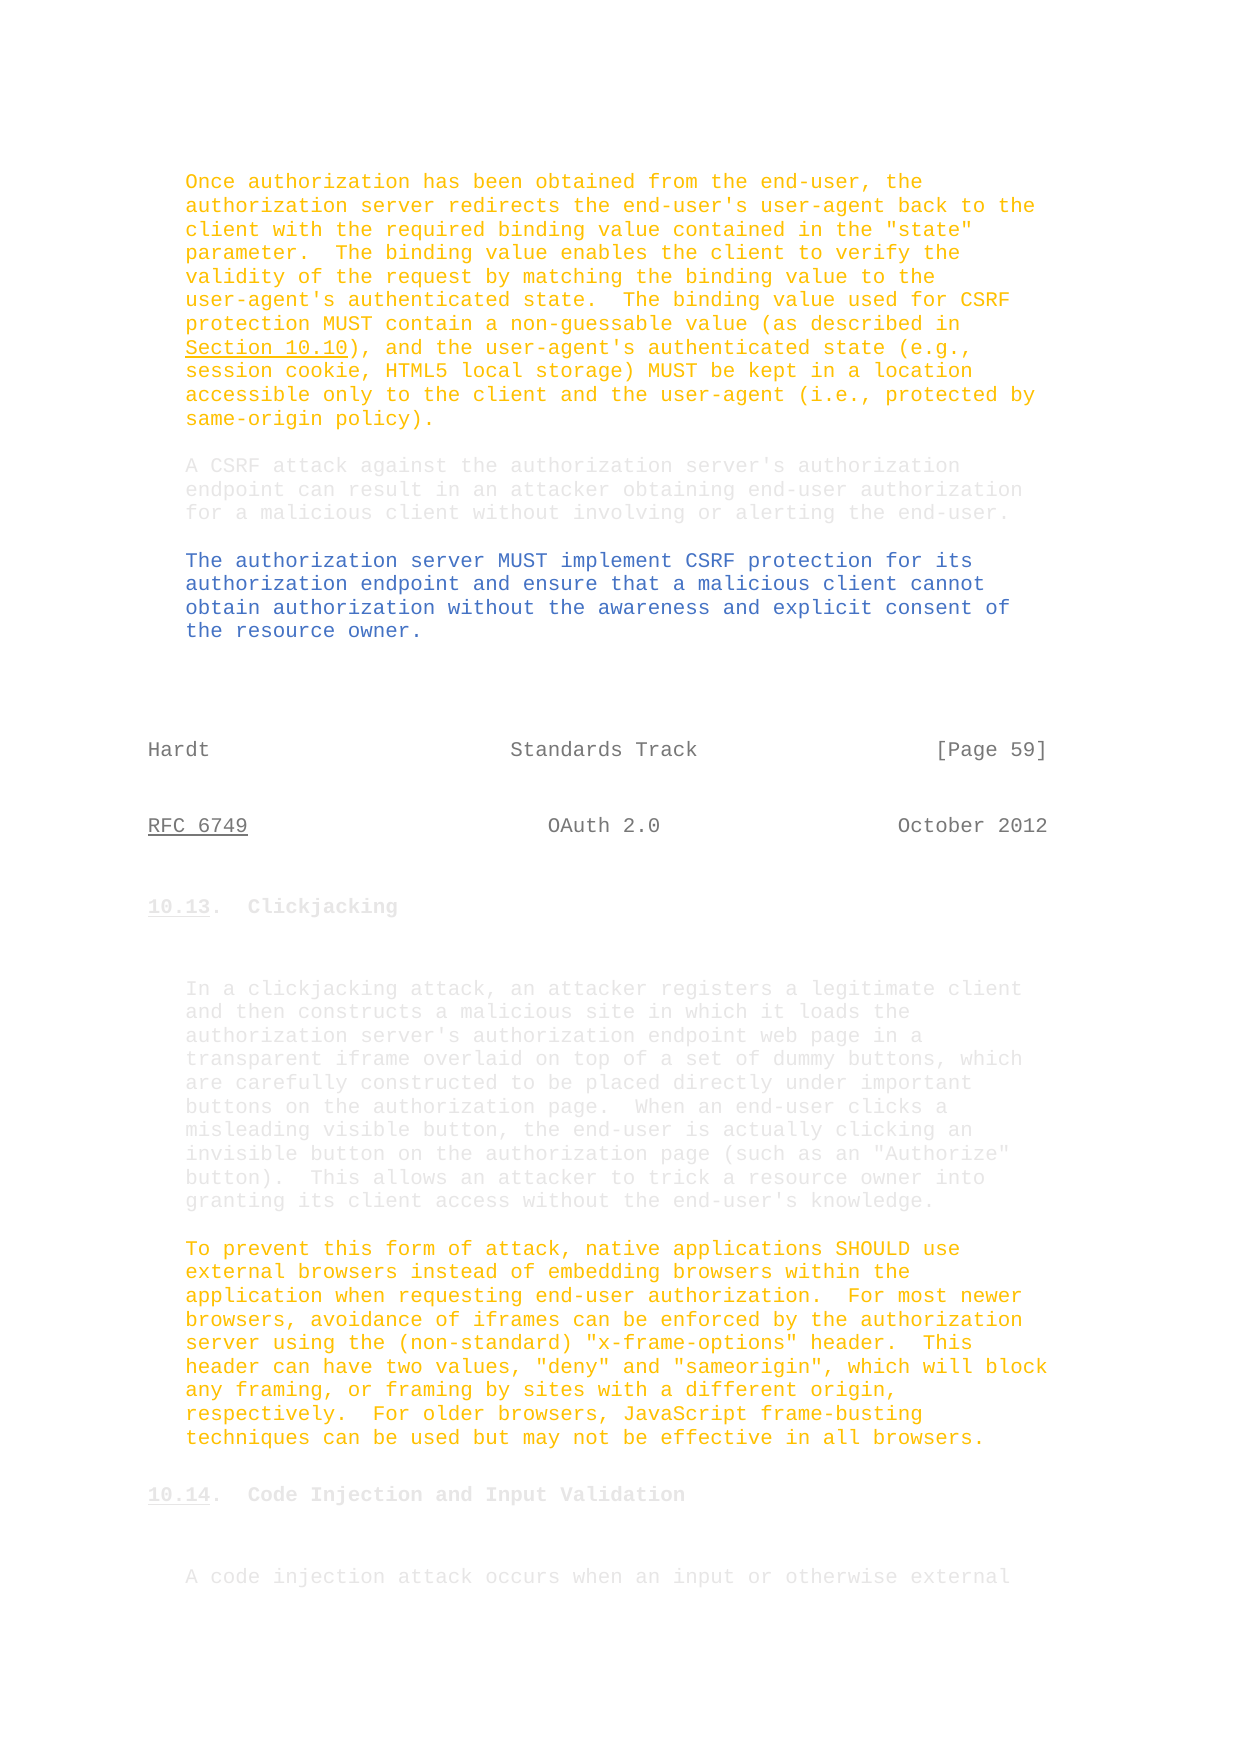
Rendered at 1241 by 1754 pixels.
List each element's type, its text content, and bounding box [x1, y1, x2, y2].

text validity of the request by matching the binding value to the [148, 266, 1093, 289]
text A CSRF attack against the authorization server's authorization [148, 455, 1093, 479]
text application when requesting end-user authorization. For most newer [148, 1285, 1093, 1308]
text header can have two values, "deny" and "sameorigin", which will block [148, 1356, 1093, 1379]
text client with the required binding value contained in the "state" [148, 218, 1093, 242]
text authorization endpoint and ensure that a malicious client cannot [148, 573, 1093, 597]
text invisible button on the authorization page (such as an "Authorize" [148, 1143, 1093, 1167]
text Hardt Standards Track [Page 59] [148, 739, 1093, 762]
text authorization server's authorization endpoint web page in a [148, 1025, 1093, 1048]
text Section 10.10), and the user-agent's authenticated state (e.g., [148, 337, 1093, 360]
text button). This allows an attacker to trick a resource owner into [148, 1167, 1093, 1190]
text authorization server redirects the end-user's user-agent back to the [148, 195, 1093, 218]
text protection MUST contain a non-guessable value (as described in [148, 313, 1093, 337]
text A code injection attack occurs when an input or otherwise external [148, 1566, 1093, 1589]
text parameter. The binding value enables the client to verify the [148, 242, 1093, 266]
text misleading visible button, the end-user is actually clicking an [148, 1119, 1093, 1143]
text the resource owner. [148, 621, 1093, 644]
text In a clickjacking attack, an attacker registers a legitimate client [148, 977, 1093, 1001]
text accessible only to the client and the user-agent (i.e., protected by [148, 384, 1093, 408]
text any framing, or framing by sites with a different origin, [148, 1379, 1093, 1403]
text 10.13. Clickjacking [148, 896, 1093, 920]
text transparent iframe overlaid on top of a set of dummy buttons, which [148, 1048, 1093, 1072]
text respectively. For older browsers, JavaScript frame-busting [148, 1403, 1093, 1427]
text buttons on the authorization page. When an end-user clicks a [148, 1096, 1093, 1119]
text obtain authorization without the awareness and explicit consent of [148, 597, 1093, 621]
text are carefully constructed to be placed directly under important [148, 1072, 1093, 1096]
text endpoint can result in an attacker obtaining end-user authorization [148, 479, 1093, 502]
text browsers, avoidance of iframes can be enforced by the authorization [148, 1308, 1093, 1332]
text To prevent this form of attack, native applications SHOULD use [148, 1238, 1093, 1261]
text 10.14. Code Injection and Input Validation [148, 1484, 1093, 1508]
text external browsers instead of embedding browsers within the [148, 1261, 1093, 1285]
text session cookie, HTML5 local storage) MUST be kept in a location [148, 360, 1093, 384]
text granting its client access without the end-user's knowledge. [148, 1190, 1093, 1214]
text for a malicious client without involving or alerting the end-user. [148, 502, 1093, 526]
text techniques can be used but may not be effective in all browsers. [148, 1427, 1093, 1450]
text The authorization server MUST implement CSRF protection for its [148, 549, 1093, 573]
text server using the (non-standard) "x-frame-options" header. This [148, 1332, 1093, 1356]
text Once authorization has been obtained from the end-user, the [148, 171, 1093, 195]
text RFC 6749 OAuth 2.0 October 2012 [148, 815, 1093, 838]
text user-agent's authenticated state. The binding value used for CSRF [148, 289, 1093, 313]
text and then constructs a malicious site in which it loads the [148, 1001, 1093, 1025]
text same-origin policy). [148, 408, 1093, 431]
